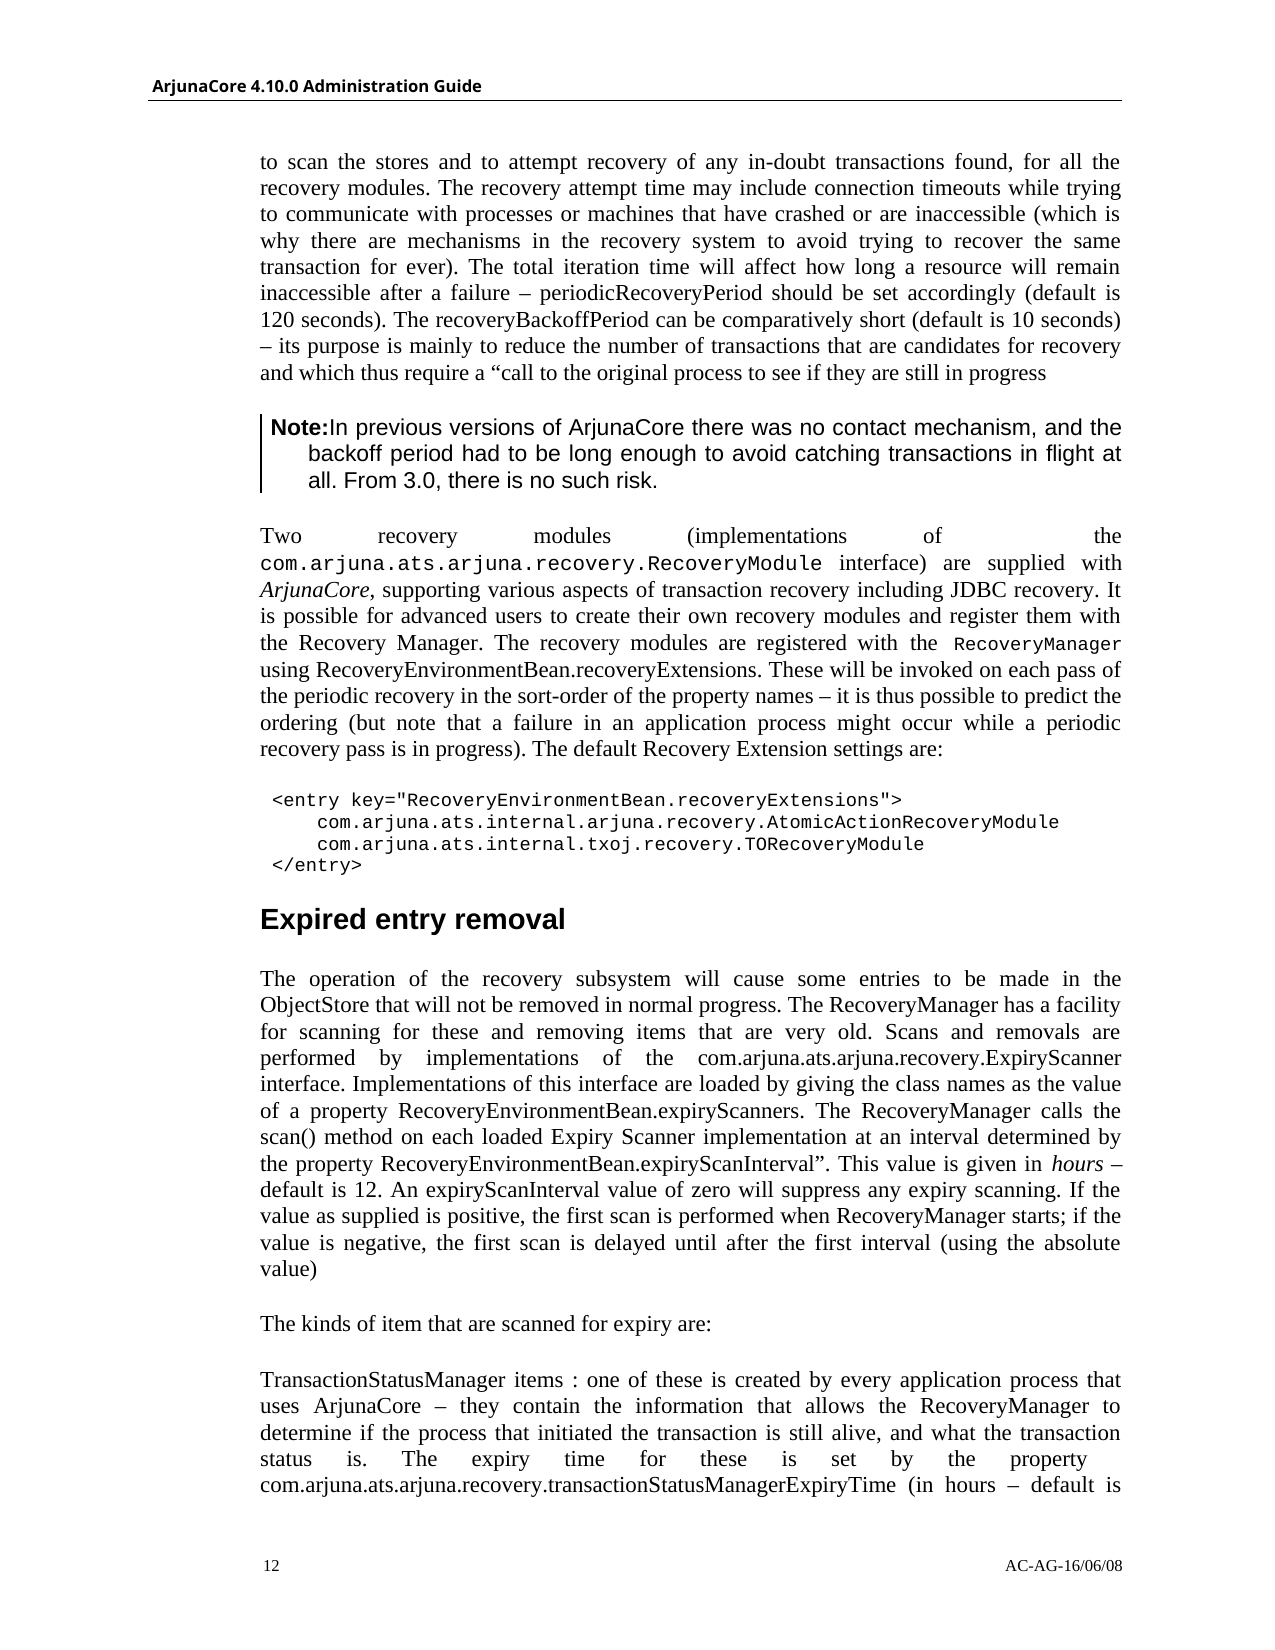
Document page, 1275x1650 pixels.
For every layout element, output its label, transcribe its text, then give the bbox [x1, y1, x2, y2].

text The operation of the recovery subsystem will cause some entries to be made in the ObjectStore that will not be removed in normal progress. The RecoveryManager has a facility for scanning for these and removing items that are very old. Scans and removals are performed by implementations of the com.arjuna.ats.arjuna.recovery.ExpiryScanner interface. Implementations of this interface are loaded by giving the class names as the value of a property RecoveryEnvironmentBean.expiryScanners. The RecoveryManager calls the scan() method on each loaded Expiry Scanner implementation at an interval determined by the property RecoveryEnvironmentBean.expiryScanInterval”. This value is given in hours – default is 12. An expiryScanInterval value of zero will suppress any expiry scanning. If the value as supplied is positive, the first scan is performed when RecoveryManager starts; if the value is negative, the first scan is delayed until after the first interval (using the absolute value) [260, 965, 1122, 1281]
text TransactionStatusManager items : one of these is created by every application process that uses ArjunaCore – they contain the information that allows the RecoveryManager to determine if the process that initiated the transaction is still alive, and what the transaction status is. The expiry time for these is set by the property com.arjuna.ats.arjuna.recovery.transactionStatusManagerExpiryTime (in hours – default is [260, 1366, 1122, 1498]
subtitle Expired entry removal [148, 902, 1122, 936]
text com.arjuna.ats.internal.txoj.recovery.TORecoveryModule [272, 834, 1122, 856]
text The kinds of item that are scanned for expiry are: [260, 1311, 1122, 1337]
text </entry> [272, 856, 1122, 877]
text <entry key="RecoveryEnvironmentBean.recoveryExtensions"> [272, 791, 1122, 812]
list In previous versions of ArjunaCore there was no contact mechanism, and the backoff period had to be long enough to avoid catching transactions in flight at all. From 3.0, there is no such risk. [262, 414, 1122, 493]
text to scan the stores and to attempt recovery of any in-doubt transactions found, for all the recovery modules. The recovery attempt time may include connection timeouts while trying to communicate with processes or machines that have crashed or are inaccessible (which is why there are mechanisms in the recovery system to avoid trying to recover the same transaction for ever). The total iteration time will affect how long a resource will remain inaccessible after a failure – periodicRecoveryPeriod should be set accordingly (default is 120 seconds). The recoveryBackoffPeriod can be comparatively short (default is 10 seconds) – its purpose is mainly to reduce the number of transactions that are candidates for recovery and which thus require a “call to the original process to see if they are still in progress [260, 148, 1122, 385]
text Two recovery modules (implementations of the com.arjuna.ats.arjuna.recovery.RecoveryModule interface) are supplied with ArjunaCore, supporting various aspects of transaction recovery including JDBC recovery. It is possible for advanced users to create their own recovery modules and register them with the Recovery Manager. The recovery modules are registered with the RecoveryManager using RecoveryEnvironmentBean.recoveryExtensions. These will be invoked on each pass of the periodic recovery in the sort-order of the property names – it is thus possible to predict the ordering (but note that a failure in an application process might occur while a periodic recovery pass is in progress). The default Recovery Extension settings are: [260, 522, 1122, 761]
text com.arjuna.ats.internal.arjuna.recovery.AtomicActionRecoveryModule [272, 812, 1122, 834]
